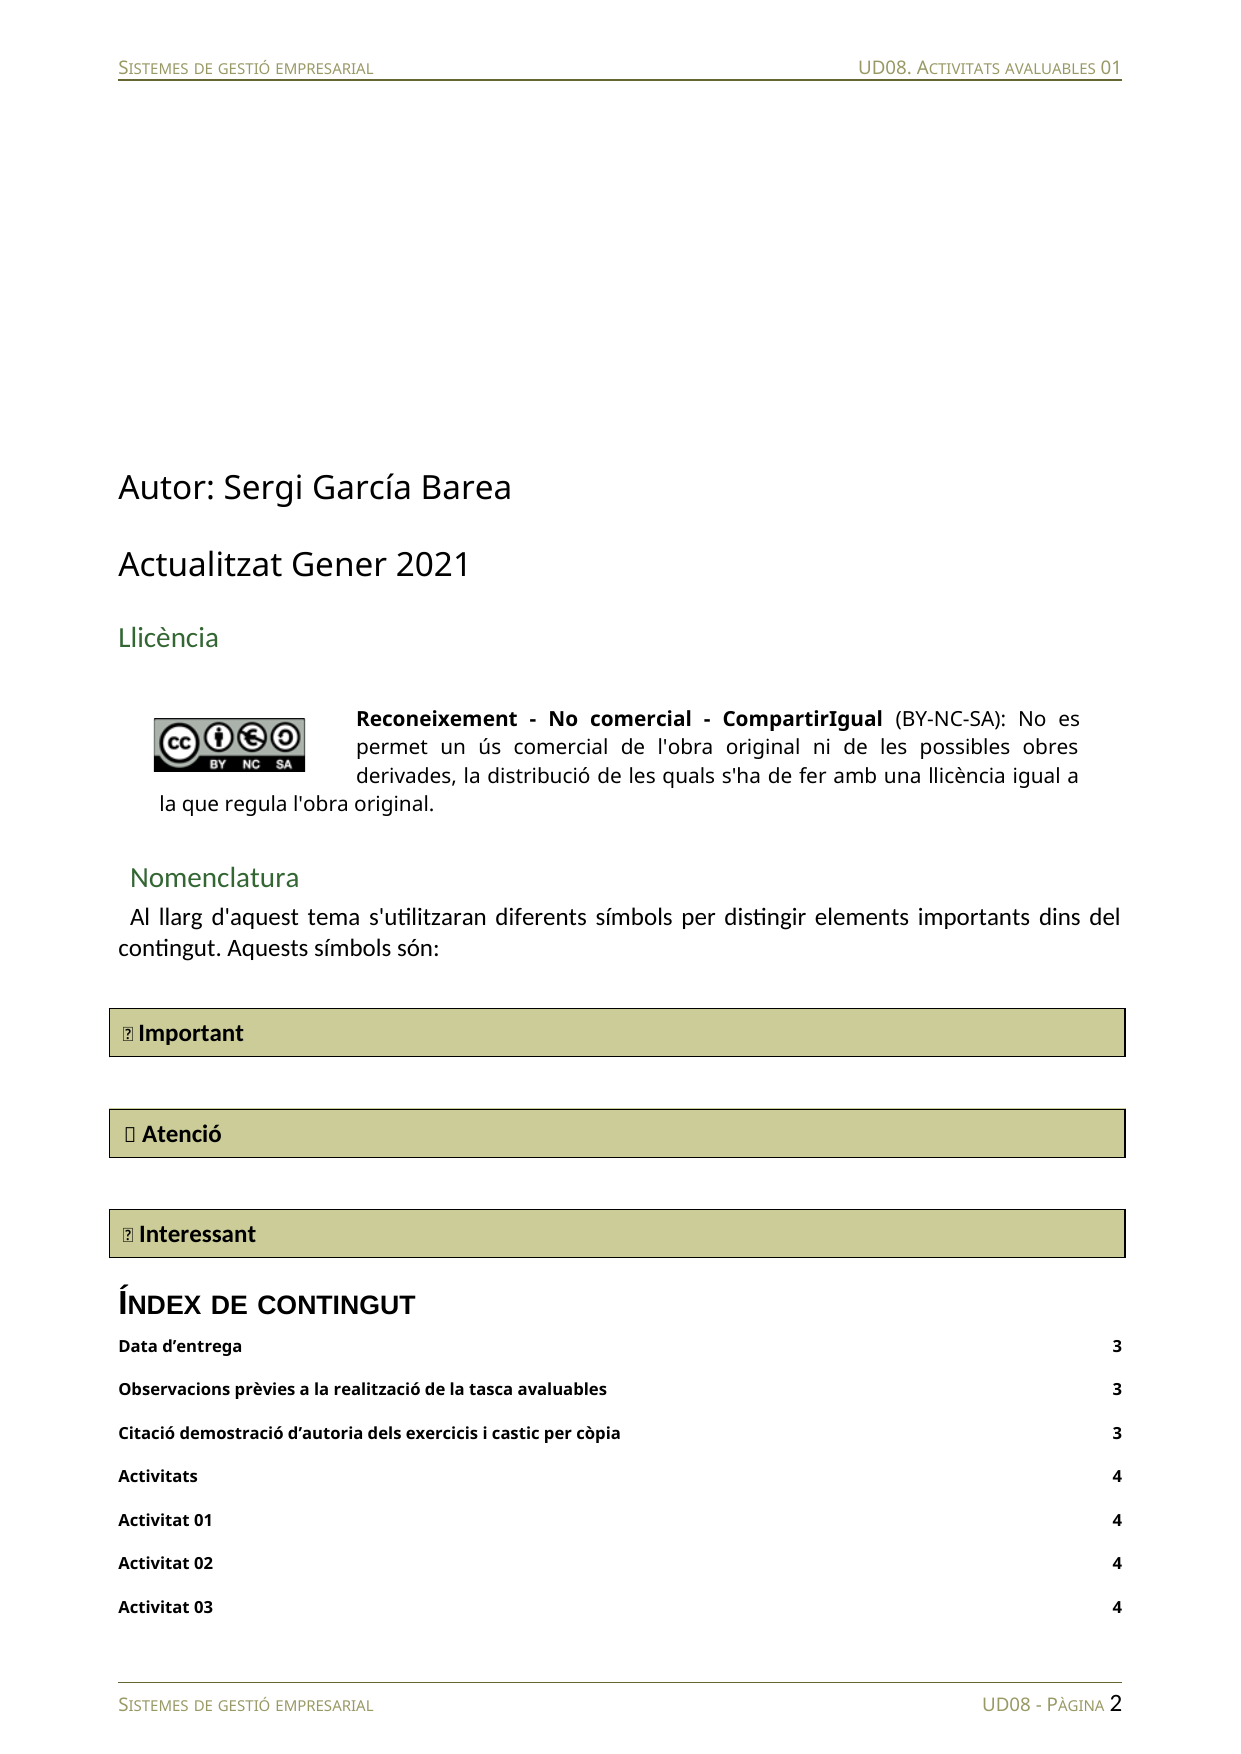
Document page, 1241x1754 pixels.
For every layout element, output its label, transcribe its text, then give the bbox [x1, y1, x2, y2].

text 💬 Interessant [110, 1210, 1124, 1257]
text ❕ Atenció [110, 1110, 1124, 1157]
text Nomenclatura [118, 859, 1122, 895]
text Reconeixement - No comercial - CompartirIgual (BY-NC-SA): No es permet un ús comercial de l'obra original ni de les possibles obres derivades, la distribució de les quals s'ha de fer amb una llicència igual a la que regula l'obra original. [159, 704, 1080, 818]
text Citació demostració d’autoria dels exercicis i castic per còpia 3 [118, 1421, 1122, 1444]
text Observacions prèvies a la realització de la tasca avaluables 3 [118, 1378, 1122, 1400]
text Autor: Sergi García Barea [118, 463, 1122, 509]
text Data d’entrega 3 [118, 1334, 1122, 1357]
text 📖 Important [110, 1009, 1124, 1056]
picture [153, 718, 306, 772]
text Índex de contingut [118, 1283, 1122, 1322]
text Activitats 4 [118, 1465, 1122, 1487]
text Activitat 02 4 [118, 1552, 1122, 1574]
text Al llarg d'aquest tema s'utilitzaran diferents símbols per distingir elements importants dins del contingut. Aquests símbols són: [118, 901, 1122, 962]
text Activitat 03 4 [118, 1595, 1122, 1618]
text Activitat 01 4 [118, 1508, 1122, 1531]
text Actualitzat Gener 2021 [118, 541, 1122, 587]
text Llicència [118, 619, 1122, 654]
